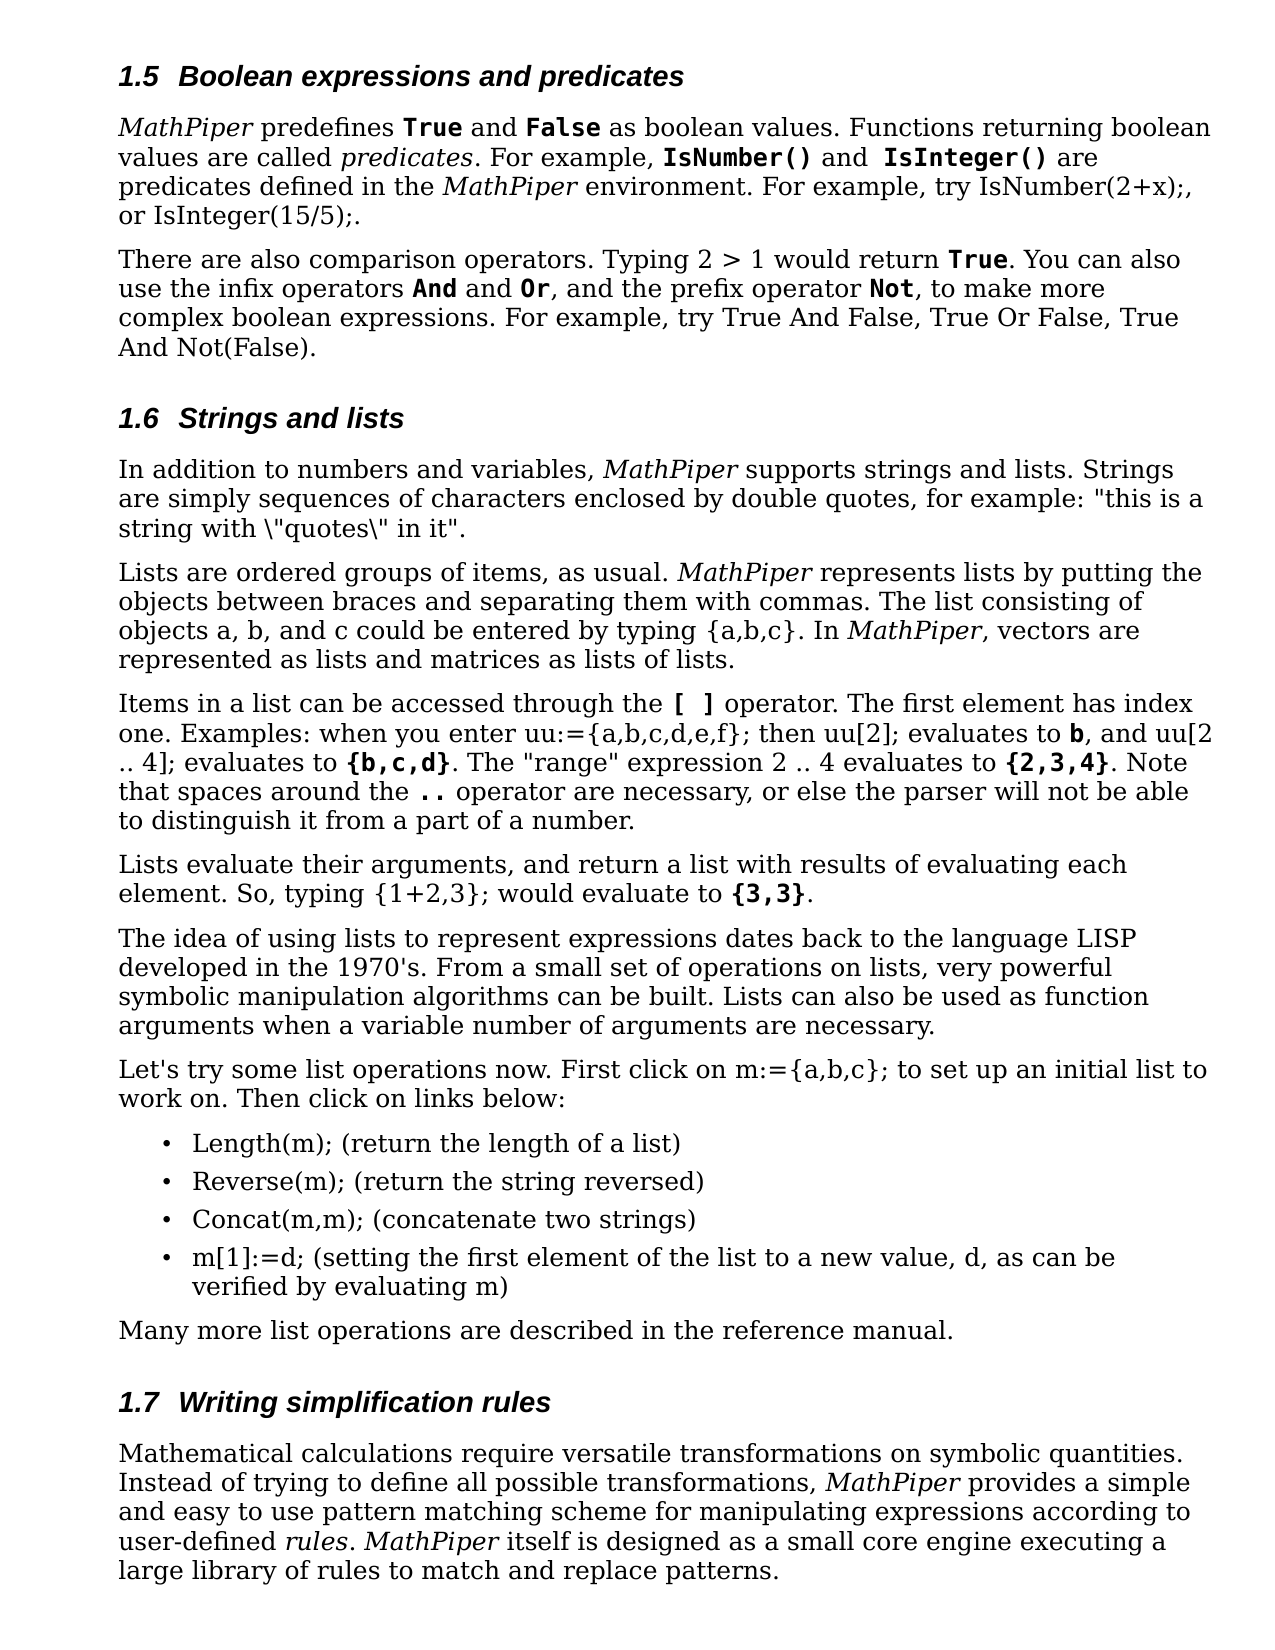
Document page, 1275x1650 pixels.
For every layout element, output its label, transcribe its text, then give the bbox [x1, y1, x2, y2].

text MathPiper predefines True and False as boolean values. Functions returning boolean values are called predicates. For example, IsNumber() and IsInteger() are predicates defined in the MathPiper environment. For example, try IsNumber(2+x);, or IsInteger(15/5);. [118, 113, 1216, 230]
text Lists evaluate their arguments, and return a list with results of evaluating each element. So, typing {1+2,3}; would evaluate to {3,3}. [118, 850, 1216, 909]
list Length(m); (return the length of a list) [162, 1129, 1216, 1158]
text In addition to numbers and variables, MathPiper supports strings and lists. Strings are simply sequences of characters enclosed by double quotes, for example: "this is a string with \"quotes\" in it". [118, 455, 1216, 543]
subtitle Boolean expressions and predicates [118, 59, 1216, 93]
list Concat(m,m); (concatenate two strings) [162, 1205, 1216, 1234]
text There are also comparison operators. Typing 2 > 1 would return True. You can also use the infix operators And and Or, and the prefix operator Not, to make more complex boolean expressions. For example, try True And False, True Or False, True And Not(False). [118, 245, 1216, 362]
text Mathematical calculations require versatile transformations on symbolic quantities. Instead of trying to define all possible transformations, MathPiper provides a simple and easy to use pattern matching scheme for manipulating expressions according to user-defined rules. MathPiper itself is designed as a small core engine executing a large library of rules to match and replace patterns. [118, 1439, 1216, 1585]
text Lists are ordered groups of items, as usual. MathPiper represents lists by putting the objects between braces and separating them with commas. The list consisting of objects a, b, and c could be entered by typing {a,b,c}. In MathPiper, vectors are represented as lists and matrices as lists of lists. [118, 558, 1216, 674]
text The idea of using lists to represent expressions dates back to the language LISP developed in the 1970's. From a small set of operations on lists, very powerful symbolic manipulation algorithms can be built. Lists can also be used as function arguments when a variable number of arguments are necessary. [118, 924, 1216, 1040]
subtitle Writing simplification rules [118, 1385, 1216, 1418]
list m[1]:=d; (setting the first element of the list to a new value, d, as can be verified by evaluating m) [162, 1243, 1216, 1301]
subtitle Strings and lists [118, 401, 1216, 434]
text Let's try some list operations now. First click on m:={a,b,c}; to set up an initial list to work on. Then click on links below: [118, 1055, 1216, 1114]
list Reverse(m); (return the string reversed) [162, 1167, 1216, 1196]
text Many more list operations are described in the reference manual. [118, 1316, 1216, 1346]
text Items in a list can be accessed through the [ ] operator. The first element has index one. Examples: when you enter uu:={a,b,c,d,e,f}; then uu[2]; evaluates to b, and uu[2 .. 4]; evaluates to {b,c,d}. The "range" expression 2 .. 4 evaluates to {2,3,4}. Note that spaces around the .. operator are necessary, or else the parser will not be able to distinguish it from a part of a number. [118, 689, 1216, 835]
